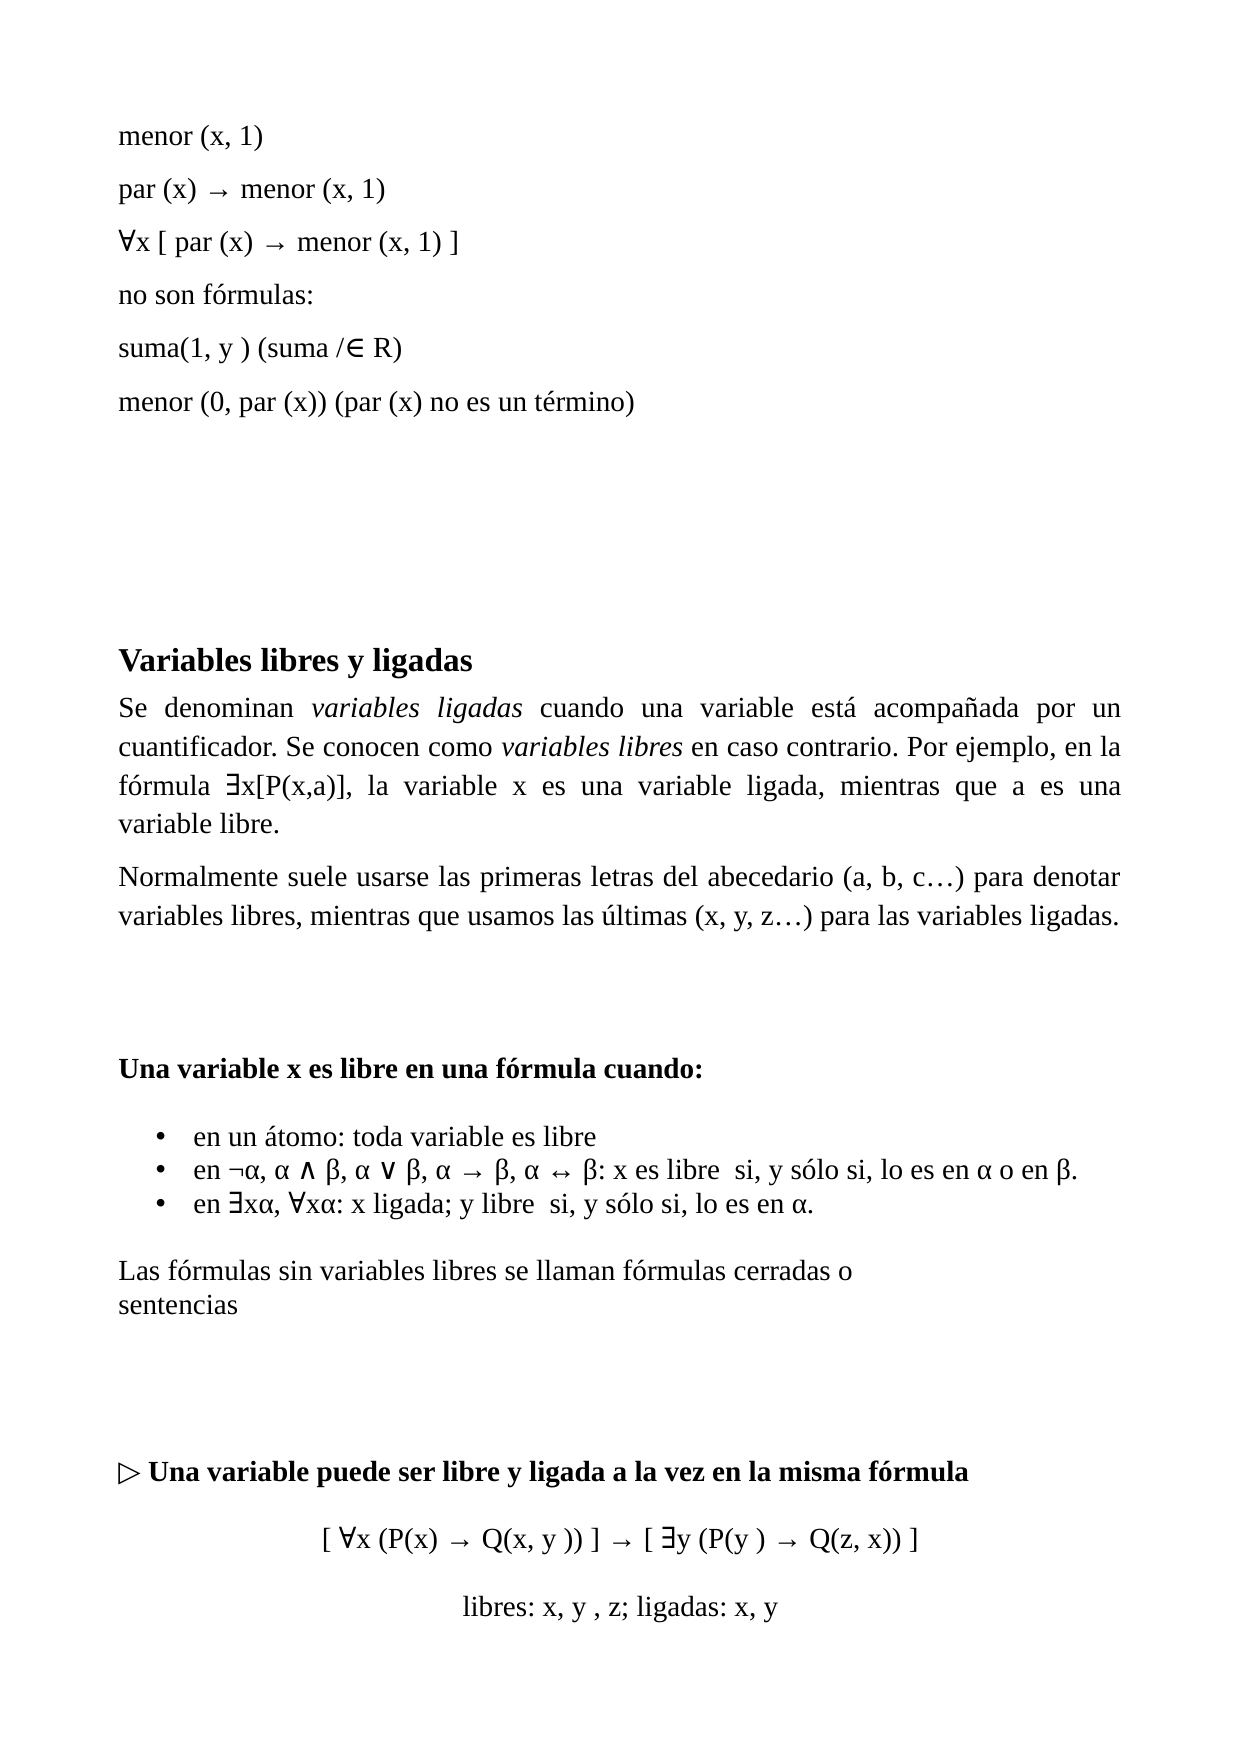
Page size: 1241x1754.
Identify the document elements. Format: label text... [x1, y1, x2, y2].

text menor (0, par (x)) (par (x) no es un término) [118, 384, 1122, 417]
text Normalmente suele usarse las primeras letras del abecedario (a, b, c…) para denotar variables libres, mientras que usamos las últimas (x, y, z…) para las variables ligadas. [118, 859, 1122, 931]
text par (x) → menor (x, 1) [118, 171, 1122, 205]
list en un átomo: toda variable es libre [156, 1119, 1122, 1152]
list en ¬α, α ∧ β, α ∨ β, α → β, α ↔ β: x es libre si, y sólo si, lo es en α o en β. [156, 1152, 1122, 1186]
text ∀x [ par (x) → menor (x, 1) ] [118, 224, 1122, 258]
subtitle Variables libres y ligadas [118, 640, 1122, 678]
text menor (x, 1) [118, 118, 1122, 152]
text Una variable x es libre en una fórmula cuando: [118, 1052, 1122, 1085]
text libres: x, y , z; ligadas: x, y [118, 1589, 1122, 1622]
text Las fórmulas sin variables libres se llaman fórmulas cerradas o [118, 1253, 1122, 1287]
text sentencias [118, 1287, 1122, 1320]
text ▷ Una variable puede ser libre y ligada a la vez en la misma fórmula [118, 1454, 1122, 1488]
text no son fórmulas: [118, 277, 1122, 311]
text [ ∀x (P(x) → Q(x, y )) ] → [ ∃y (P(y ) → Q(z, x)) ] [118, 1522, 1122, 1555]
text suma(1, y ) (suma /∈ R) [118, 331, 1122, 364]
text Se denominan variables ligadas cuando una variable está acompañada por un cuantificador. Se conocen como variables libres en caso contrario. Por ejemplo, en la fórmula ∃x[P(x,a)], la variable x es una variable ligada, mientras que a es una variable libre. [118, 691, 1122, 840]
list en ∃xα, ∀xα: x ligada; y libre si, y sólo si, lo es en α. [156, 1186, 1122, 1220]
